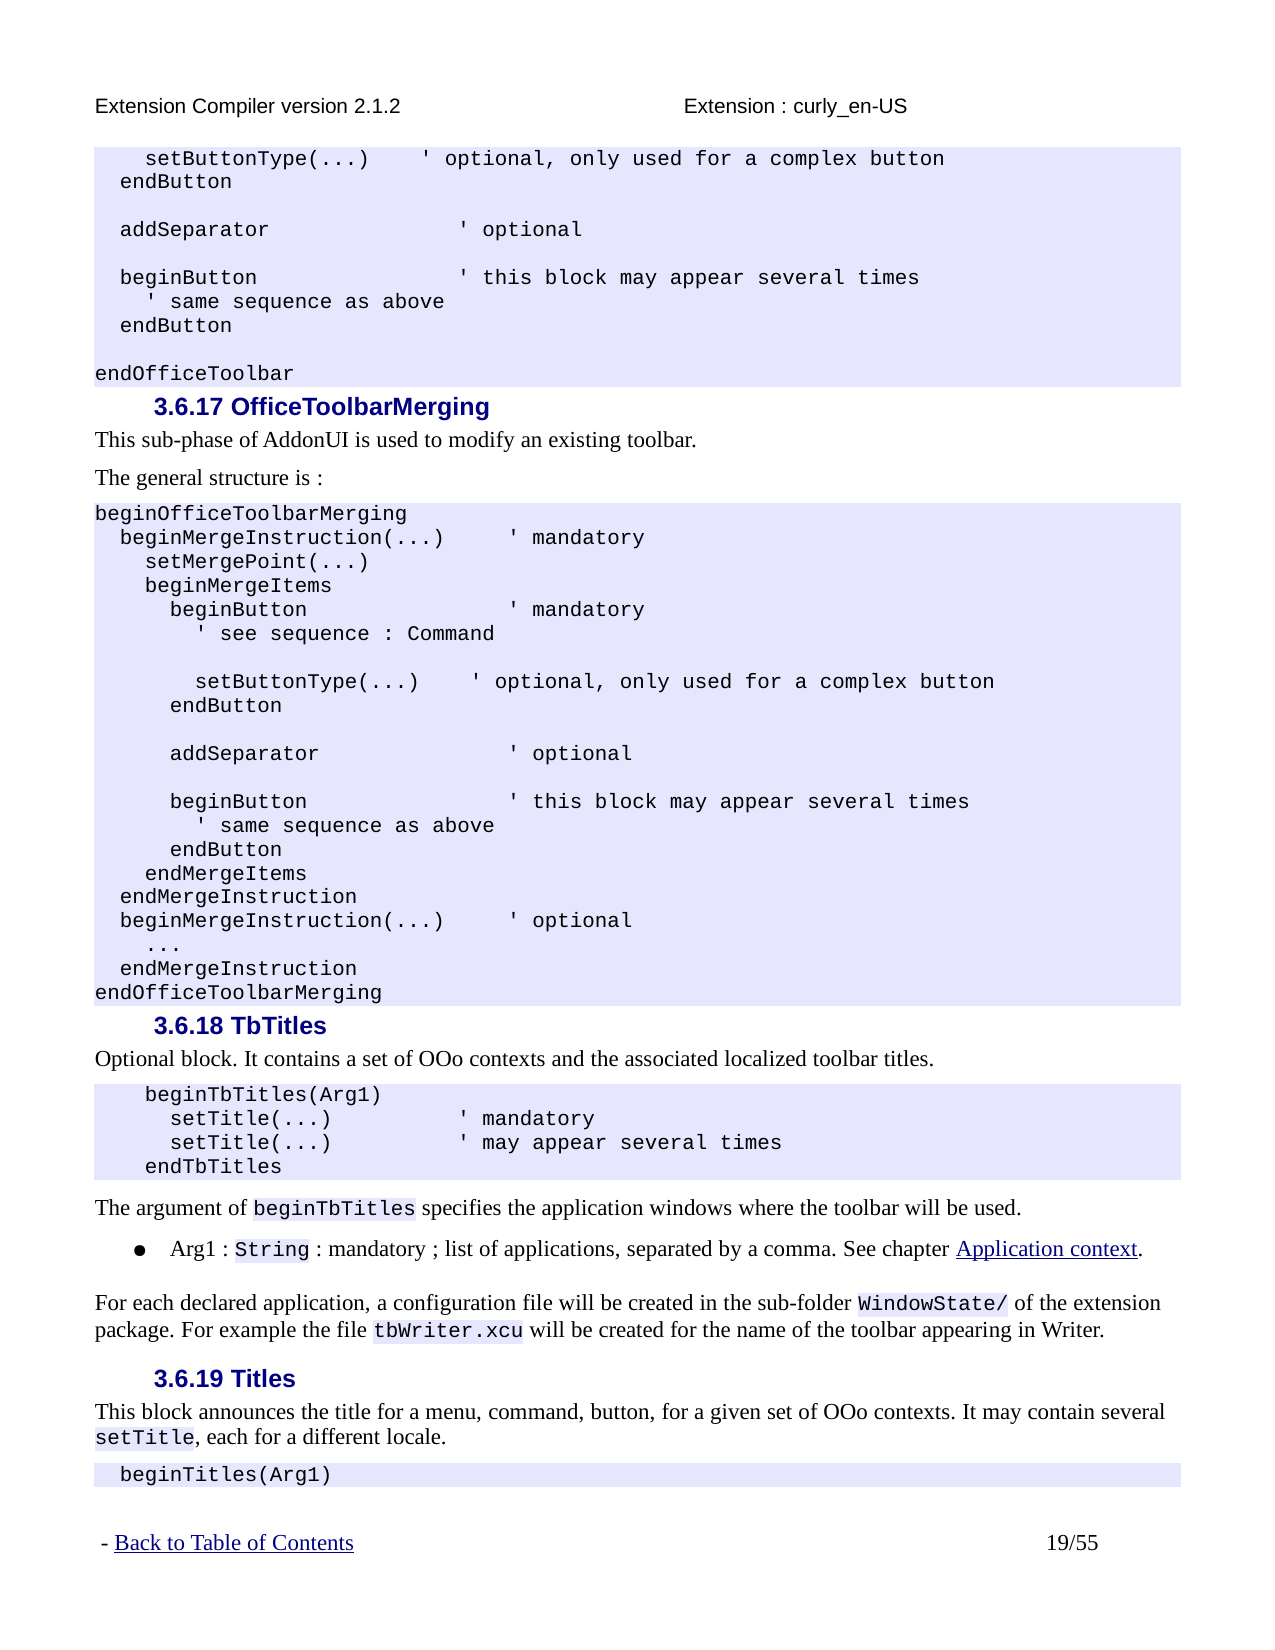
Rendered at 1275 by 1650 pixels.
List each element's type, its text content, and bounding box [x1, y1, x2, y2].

text endTbTitles [94, 1156, 1181, 1180]
text setTitle(...) ' mandatory [94, 1108, 1181, 1132]
text This block announces the title for a menu, command, button, for a given set of OOo contexts. It may contain several setTitle, each for a different locale. [94, 1398, 1181, 1451]
text endButton [94, 695, 1181, 719]
text endMergeInstruction [94, 886, 1181, 910]
text beginButton ' this block may appear several times [94, 267, 1181, 291]
subtitle Titles [153, 1364, 1181, 1393]
text ... [94, 934, 1181, 958]
text setButtonType(...) ' optional, only used for a complex button [94, 147, 1181, 171]
text beginMergeInstruction(...) ' optional [94, 910, 1181, 934]
text beginMergeInstruction(...) ' mandatory [94, 527, 1181, 551]
text endMergeInstruction [94, 958, 1181, 982]
text endMergeItems [94, 862, 1181, 886]
text beginTbTitles(Arg1) [94, 1084, 1181, 1108]
text setMergePoint(...) [94, 551, 1181, 575]
text ' same sequence as above [94, 291, 1181, 315]
text Optional block. It contains a set of OOo contexts and the associated localized toolbar titles. [94, 1046, 1181, 1072]
text The general structure is : [94, 465, 1181, 491]
list Arg1 : String : mandatory ; list of applications, separated by a comma. See chapter Application context. [132, 1236, 1181, 1263]
subtitle OfficeToolbarMerging [153, 393, 1181, 421]
text endButton [94, 315, 1181, 339]
text setTitle(...) ' may appear several times [94, 1132, 1181, 1156]
text beginButton ' this block may appear several times [94, 791, 1181, 814]
subtitle TbTitles [153, 1012, 1181, 1040]
text endButton [94, 171, 1181, 195]
text The argument of beginTbTitles specifies the application windows where the toolbar will be used. [94, 1194, 1181, 1221]
text beginButton ' mandatory [94, 599, 1181, 623]
text endOfficeToolbar [94, 363, 1181, 387]
text beginMergeItems [94, 575, 1181, 599]
text endButton [94, 838, 1181, 862]
text This sub-phase of AddonUI is used to modify an existing toolbar. [94, 427, 1181, 452]
text beginOfficeToolbarMerging [94, 503, 1181, 527]
text beginTitles(Arg1) [94, 1463, 1181, 1487]
text ' see sequence : Command [94, 623, 1181, 647]
text endOfficeToolbarMerging [94, 982, 1181, 1006]
text addSeparator ' optional [94, 743, 1181, 767]
text ' same sequence as above [94, 814, 1181, 838]
text setButtonType(...) ' optional, only used for a complex button [94, 671, 1181, 695]
text addSeparator ' optional [94, 219, 1181, 243]
text For each declared application, a configuration file will be created in the sub-folder WindowState/ of the extension package. For example the file tbWriter.xcu will be created for the name of the toolbar appearing in Writer. [94, 1290, 1181, 1344]
